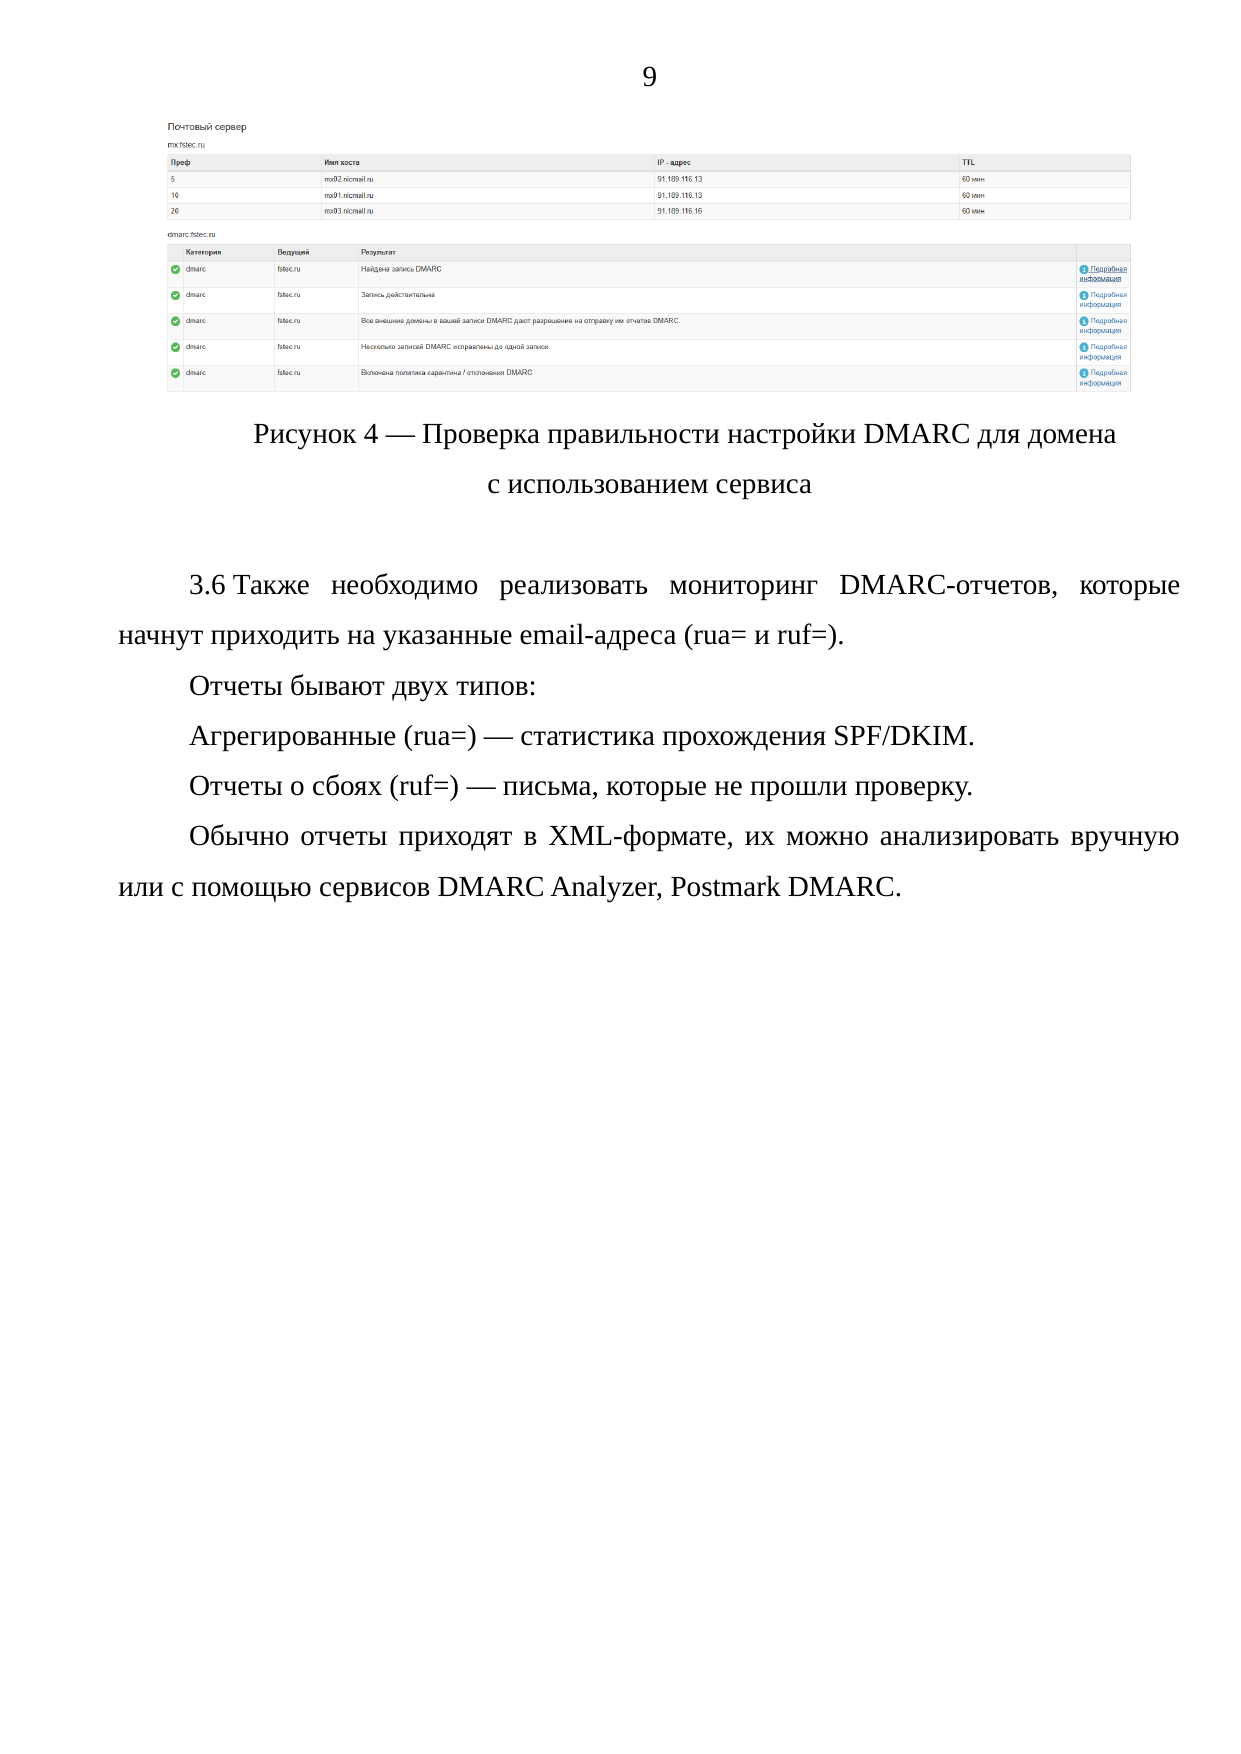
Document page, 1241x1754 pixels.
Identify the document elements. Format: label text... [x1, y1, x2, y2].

text 3.6 Также необходимо реализовать мониторинг DMARC-отчетов, которые начнут приходить на указанные email-адреса (rua= и ruf=). [118, 567, 1181, 651]
text Отчеты о сбоях (ruf=) — письма, которые не прошли проверку. [118, 768, 1181, 802]
text Обычно отчеты приходят в XML-формате, их можно анализировать вручную или с помощью сервисов DMARC Analyzer, Postmark DMARC. [118, 818, 1181, 902]
text Рисунок 4 — Проверка правильности настройки DMARC для домена с использованием сервиса [118, 416, 1181, 500]
text Агрегированные (rua=) — статистика прохождения SPF/DKIM. [118, 718, 1181, 751]
text Отчеты бывают двух типов: [118, 668, 1181, 701]
